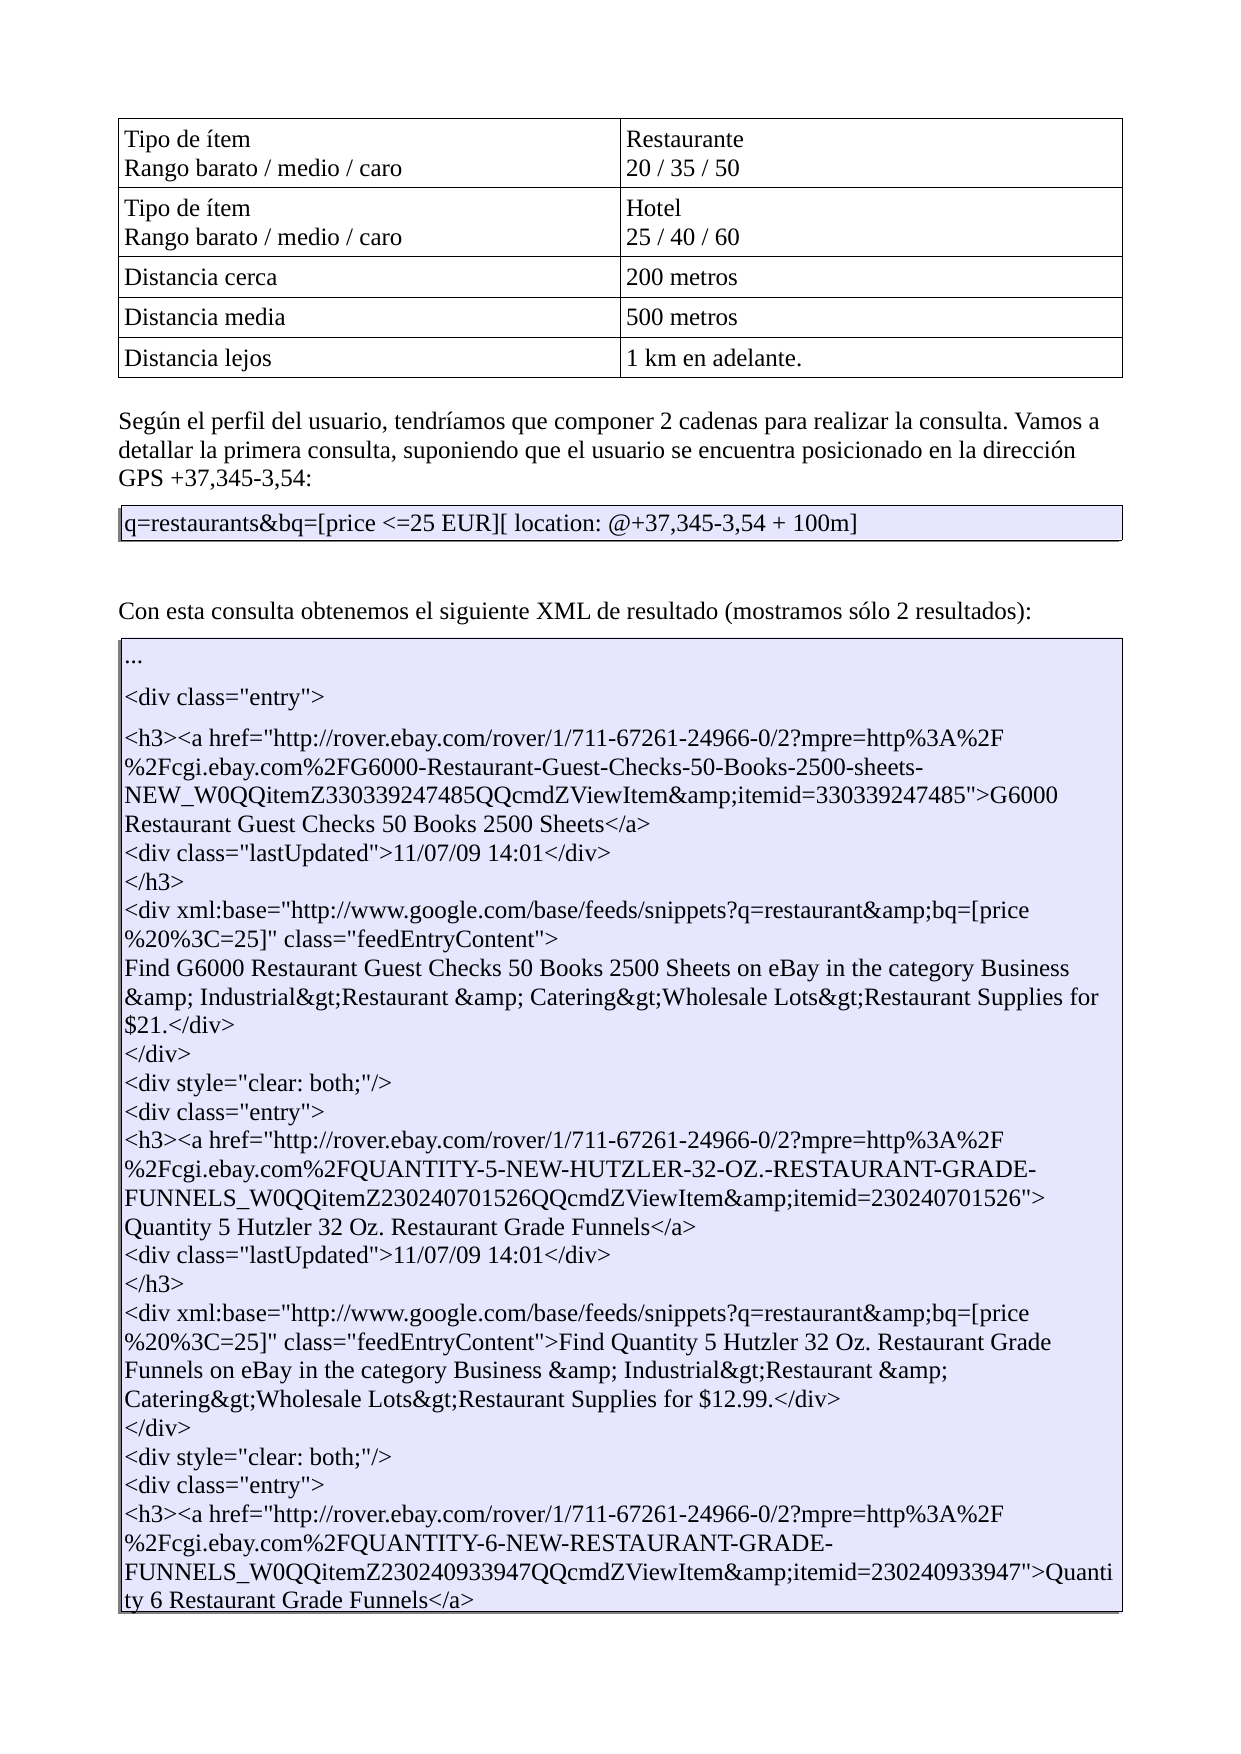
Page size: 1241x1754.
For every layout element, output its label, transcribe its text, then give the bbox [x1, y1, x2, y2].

table_cell Restaurante 20 / 35 / 50 [621, 119, 1122, 187]
text q=restaurants&bq=[price <=25 EUR][ location: @+37,345-3,54 + 100m] [122, 506, 1122, 539]
text <div class="entry"> [122, 1094, 1122, 1122]
text </h3> [122, 864, 1122, 892]
text Con esta consulta obtenemos el siguiente XML de resultado (mostramos sólo 2 resultados): [118, 596, 1122, 625]
text <div class="lastUpdated">11/07/09 14:01</div> [122, 835, 1122, 864]
text Quantity 5 Hutzler 32 Oz. Restaurant Grade Funnels</a> [122, 1209, 1122, 1237]
text Find G6000 Restaurant Guest Checks 50 Books 2500 Sheets on eBay in the category Business &amp; Industrial&gt;Restaurant &amp; Catering&gt;Wholesale Lots&gt;Restaurant Supplies for $21.</div> [122, 950, 1122, 1036]
text <div class="entry"> [122, 1467, 1122, 1496]
text ... [122, 639, 1122, 669]
text </div> [122, 1036, 1122, 1065]
table_cell Hotel 25 / 40 / 60 [621, 188, 1122, 256]
text <h3><a href="http://rover.ebay.com/rover/1/711-67261-24966-0/2?mpre=http%3A%2F%2Fcgi.ebay.com%2FQUANTITY-5-NEW-HUTZLER-32-OZ.-RESTAURANT-GRADE-FUNNELS_W0QQitemZ230240701526QQcmdZViewItem&amp;itemid=230240701526"> [122, 1122, 1122, 1209]
text </div> [122, 1410, 1122, 1439]
text <h3><a href="http://rover.ebay.com/rover/1/711-67261-24966-0/2?mpre=http%3A%2F%2Fcgi.ebay.com%2FQUANTITY-6-NEW-RESTAURANT-GRADE-FUNNELS_W0QQitemZ230240933947QQcmdZViewItem&amp;itemid=230240933947">Quantity 6 Restaurant Grade Funnels</a> [122, 1496, 1122, 1611]
text Según el perfil del usuario, tendríamos que componer 2 cadenas para realizar la consulta. Vamos a detallar la primera consulta, suponiendo que el usuario se encuentra posicionado en la dirección GPS +37,345-3,54: [118, 406, 1122, 492]
table_cell 500 metros [621, 298, 1122, 337]
text <div xml:base="http://www.google.com/base/feeds/snippets?q=restaurant&amp;bq=[price%20%3C=25]" class="feedEntryContent">Find Quantity 5 Hutzler 32 Oz. Restaurant Grade Funnels on eBay in the category Business &amp; Industrial&gt;Restaurant &amp; Catering&gt;Wholesale Lots&gt;Restaurant Supplies for $12.99.</div> [122, 1295, 1122, 1410]
table_cell 200 metros [621, 257, 1122, 297]
text <div class="lastUpdated">11/07/09 14:01</div> [122, 1237, 1122, 1266]
table_cell Distancia cerca [119, 257, 620, 297]
text <div style="clear: both;"/> [122, 1065, 1122, 1094]
table_cell Distancia media [119, 298, 620, 337]
table_cell Tipo de ítem Rango barato / medio / caro [119, 188, 620, 256]
text <div style="clear: both;"/> [122, 1439, 1122, 1467]
table_cell 1 km en adelante. [621, 338, 1122, 377]
text <h3><a href="http://rover.ebay.com/rover/1/711-67261-24966-0/2?mpre=http%3A%2F%2Fcgi.ebay.com%2FG6000-Restaurant-Guest-Checks-50-Books-2500-sheets-NEW_W0QQitemZ330339247485QQcmdZViewItem&amp;itemid=330339247485">G6000 Restaurant Guest Checks 50 Books 2500 Sheets</a> [122, 720, 1122, 835]
text <div class="entry"> [122, 679, 1122, 711]
text <div xml:base="http://www.google.com/base/feeds/snippets?q=restaurant&amp;bq=[price%20%3C=25]" class="feedEntryContent"> [122, 892, 1122, 950]
text </h3> [122, 1266, 1122, 1295]
table_cell Tipo de ítem Rango barato / medio / caro [119, 119, 620, 187]
table_cell Distancia lejos [119, 338, 620, 377]
